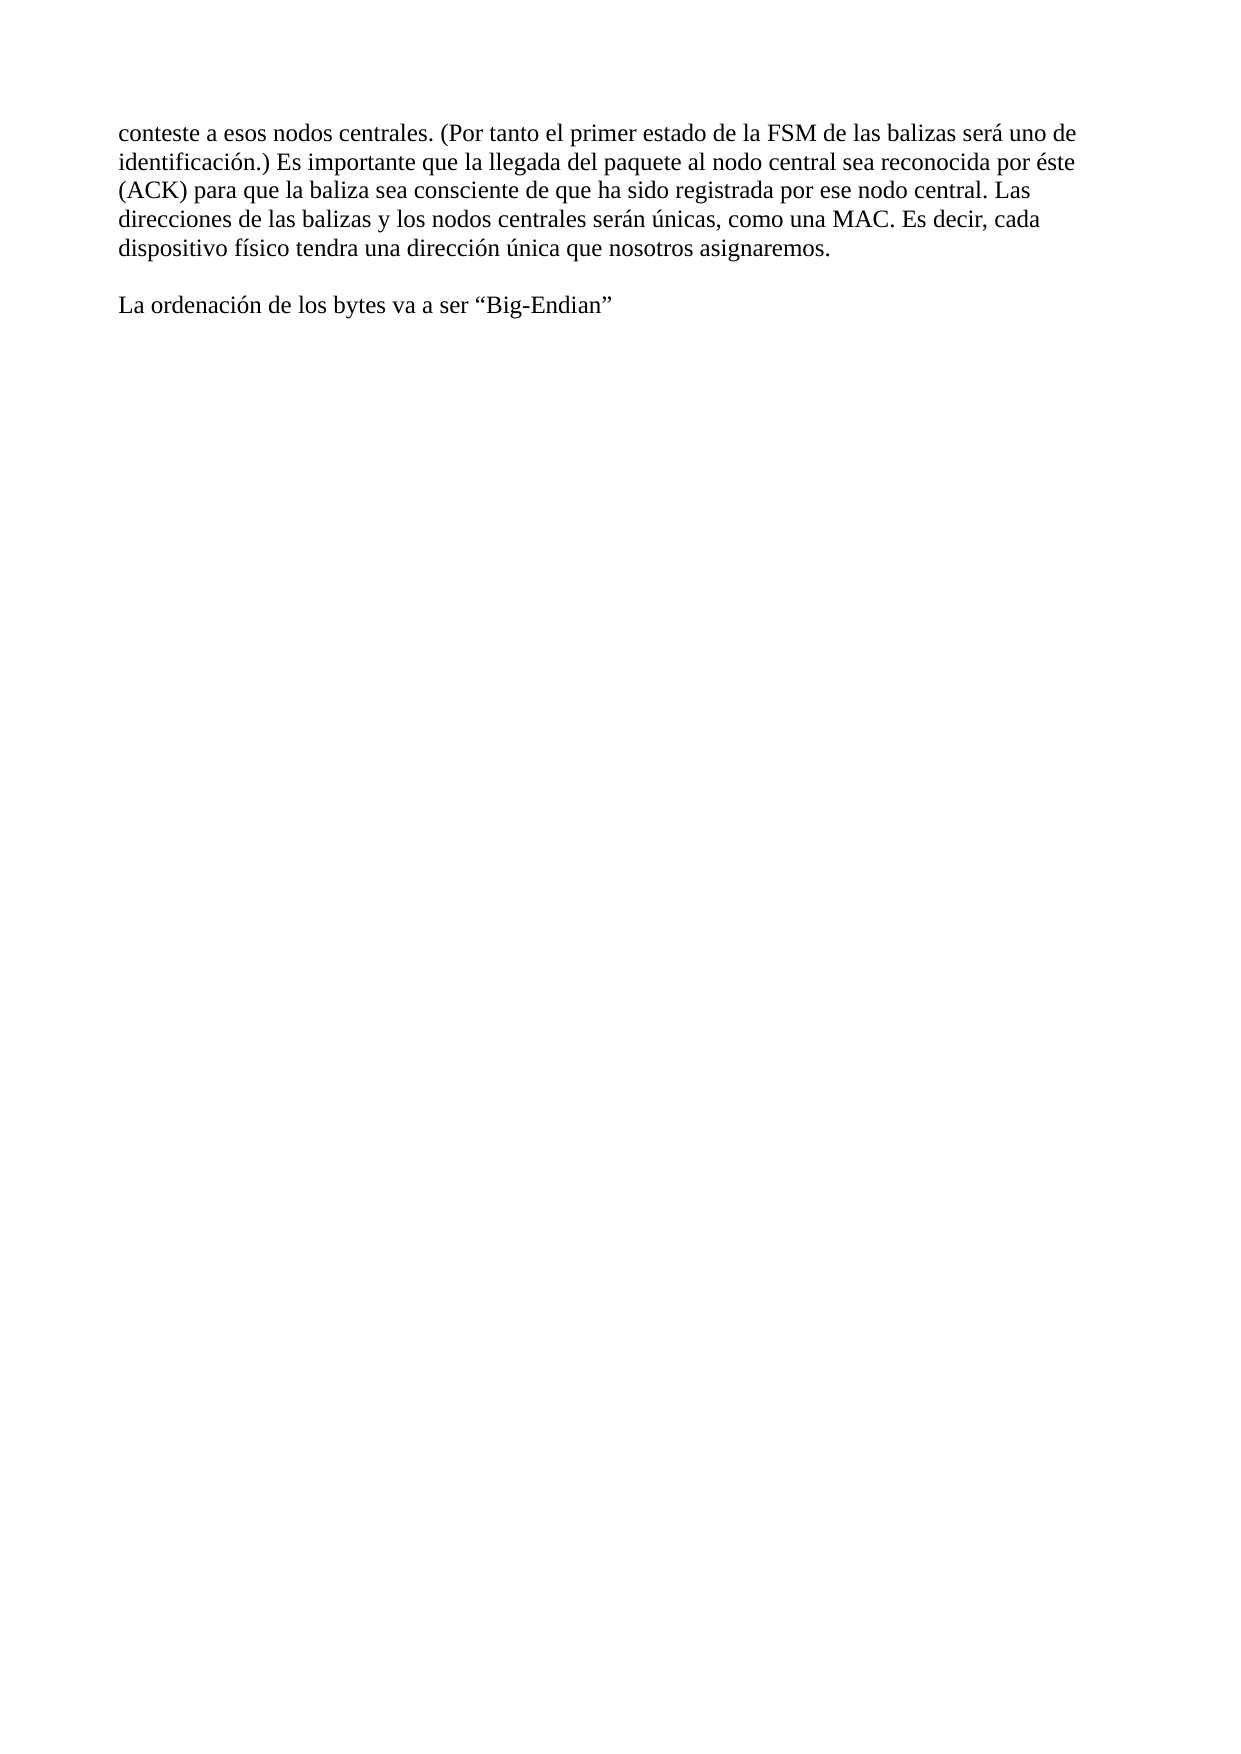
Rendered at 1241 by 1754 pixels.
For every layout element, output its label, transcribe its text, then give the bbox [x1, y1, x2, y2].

text La ordenación de los bytes va a ser “Big-Endian” [118, 291, 1122, 319]
text conteste a esos nodos centrales. (Por tanto el primer estado de la FSM de las balizas será uno de identificación.) Es importante que la llegada del paquete al nodo central sea reconocida por éste (ACK) para que la baliza sea consciente de que ha sido registrada por ese nodo central. Las direcciones de las balizas y los nodos centrales serán únicas, como una MAC. Es decir, cada dispositivo físico tendra una dirección única que nosotros asignaremos. [118, 118, 1122, 262]
